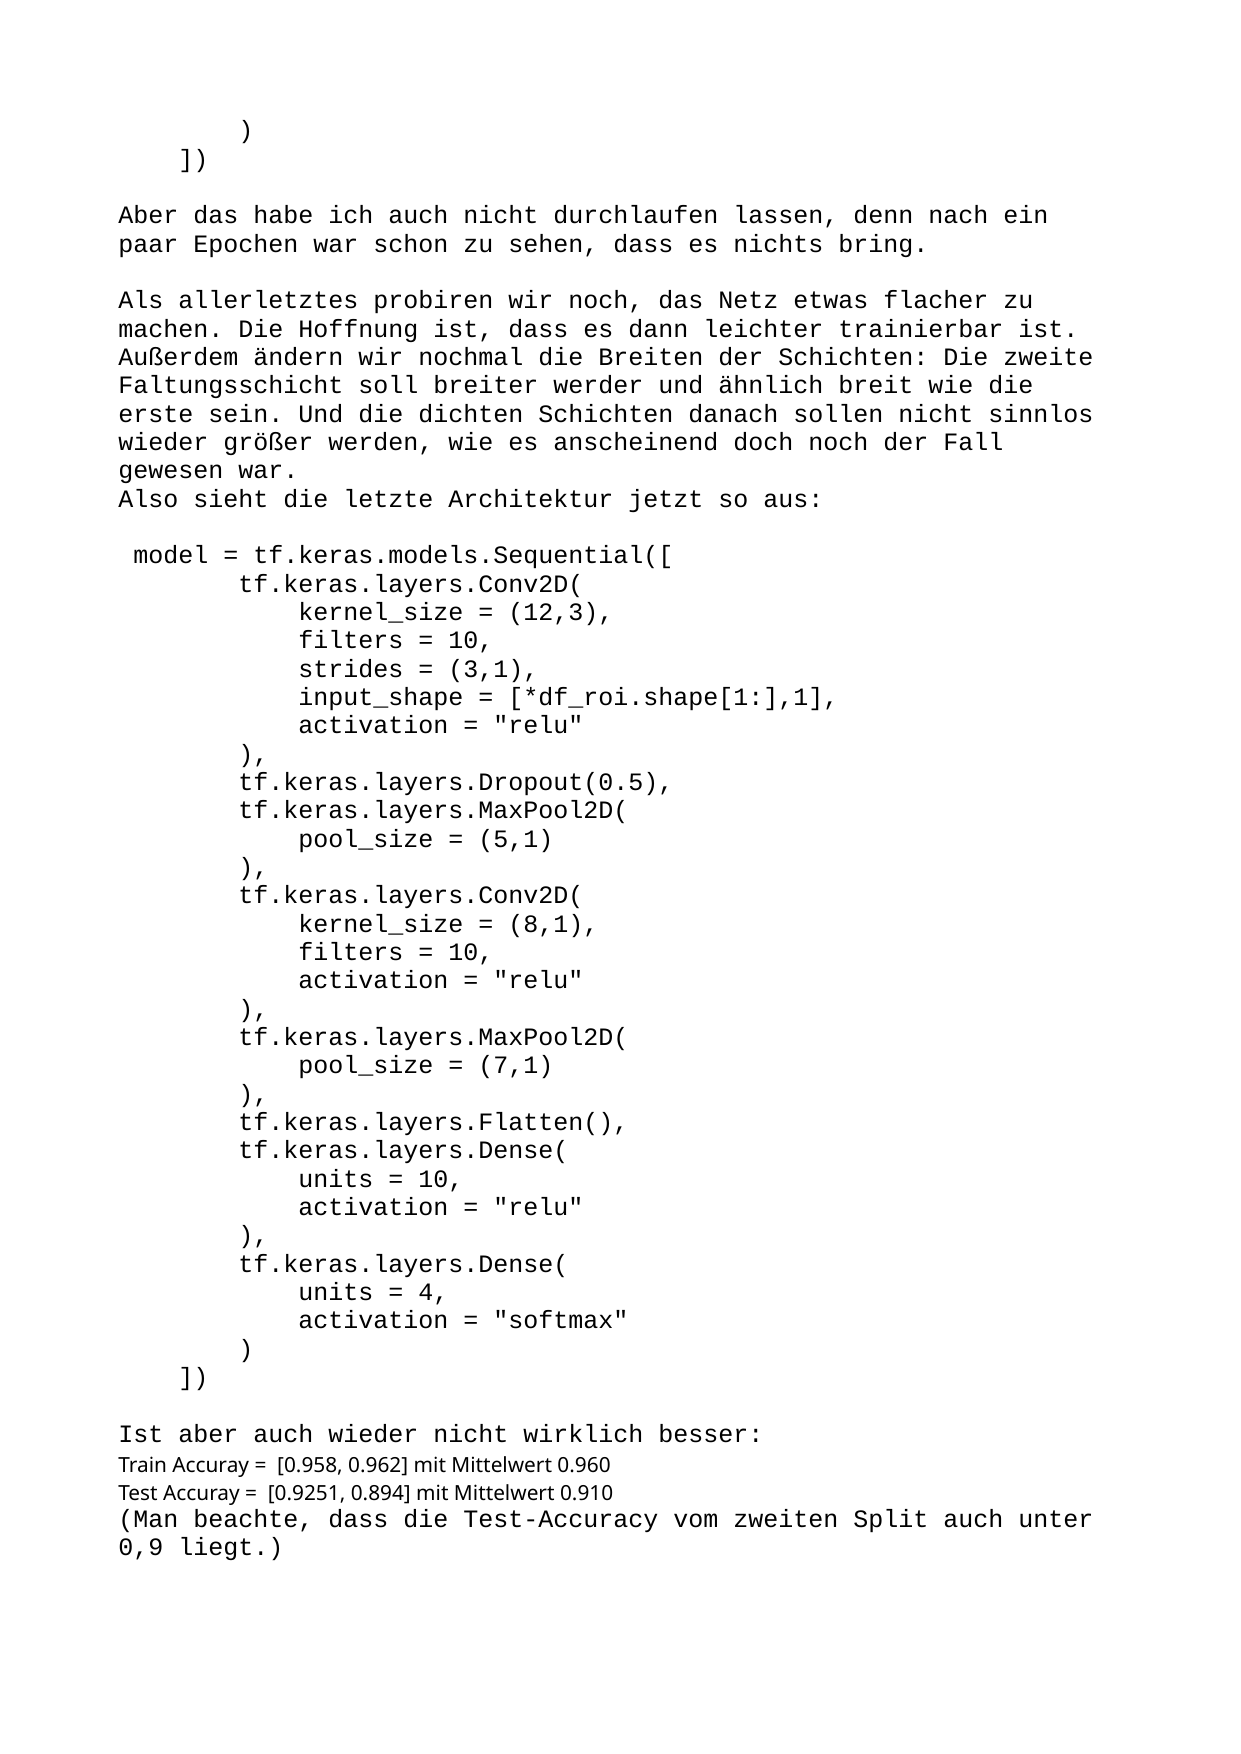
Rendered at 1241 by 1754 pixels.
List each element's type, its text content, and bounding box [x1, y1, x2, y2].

text ]) [118, 146, 1122, 175]
text tf.keras.layers.Dropout(0.5), [118, 770, 1122, 798]
text input_shape = [*df_roi.shape[1:],1], [118, 685, 1122, 713]
text ) [118, 118, 1122, 146]
text strides = (3,1), [118, 656, 1122, 685]
text Train Accuray = [0.958, 0.962] mit Mittelwert 0.960 [118, 1450, 1122, 1478]
text Test Accuray = [0.9251, 0.894] mit Mittelwert 0.910 [118, 1478, 1122, 1507]
text ) [118, 1336, 1122, 1365]
text ), [118, 741, 1122, 770]
text pool_size = (7,1) [118, 1053, 1122, 1081]
text kernel_size = (12,3), [118, 600, 1122, 628]
text ), [118, 855, 1122, 883]
text tf.keras.layers.Flatten(), [118, 1110, 1122, 1138]
text Also sieht die letzte Architektur jetzt so aus: [118, 486, 1122, 515]
text activation = "relu" [118, 968, 1122, 996]
text (Man beachte, dass die Test-Accuracy vom zweiten Split auch unter 0,9 liegt.) [118, 1507, 1122, 1563]
text tf.keras.layers.MaxPool2D( [118, 1025, 1122, 1053]
text Aber das habe ich auch nicht durchlaufen lassen, denn nach ein paar Epochen war schon zu sehen, dass es nichts bring. [118, 203, 1122, 260]
text Als allerletztes probiren wir noch, das Netz etwas flacher zu machen. Die Hoffnung ist, dass es dann leichter trainierbar ist. [118, 288, 1122, 345]
text Ist aber auch wieder nicht wirklich besser: [118, 1421, 1122, 1450]
text activation = "softmax" [118, 1308, 1122, 1336]
text activation = "relu" [118, 1195, 1122, 1223]
text units = 10, [118, 1166, 1122, 1195]
text tf.keras.layers.MaxPool2D( [118, 798, 1122, 826]
text activation = "relu" [118, 713, 1122, 741]
text ]) [118, 1365, 1122, 1393]
text filters = 10, [118, 940, 1122, 968]
text Außerdem ändern wir nochmal die Breiten der Schichten: Die zweite Faltungsschicht soll breiter werder und ähnlich breit wie die erste sein. Und die dichten Schichten danach sollen nicht sinnlos wieder größer werden, wie es anscheinend doch noch der Fall gewesen war. [118, 345, 1122, 486]
text units = 4, [118, 1280, 1122, 1308]
text tf.keras.layers.Dense( [118, 1251, 1122, 1280]
text kernel_size = (8,1), [118, 911, 1122, 940]
text pool_size = (5,1) [118, 826, 1122, 855]
text model = tf.keras.models.Sequential([ [118, 543, 1122, 571]
text tf.keras.layers.Conv2D( [118, 571, 1122, 600]
text tf.keras.layers.Dense( [118, 1138, 1122, 1166]
text ), [118, 1081, 1122, 1110]
text ), [118, 996, 1122, 1025]
text ), [118, 1223, 1122, 1251]
text filters = 10, [118, 628, 1122, 656]
text tf.keras.layers.Conv2D( [118, 883, 1122, 911]
